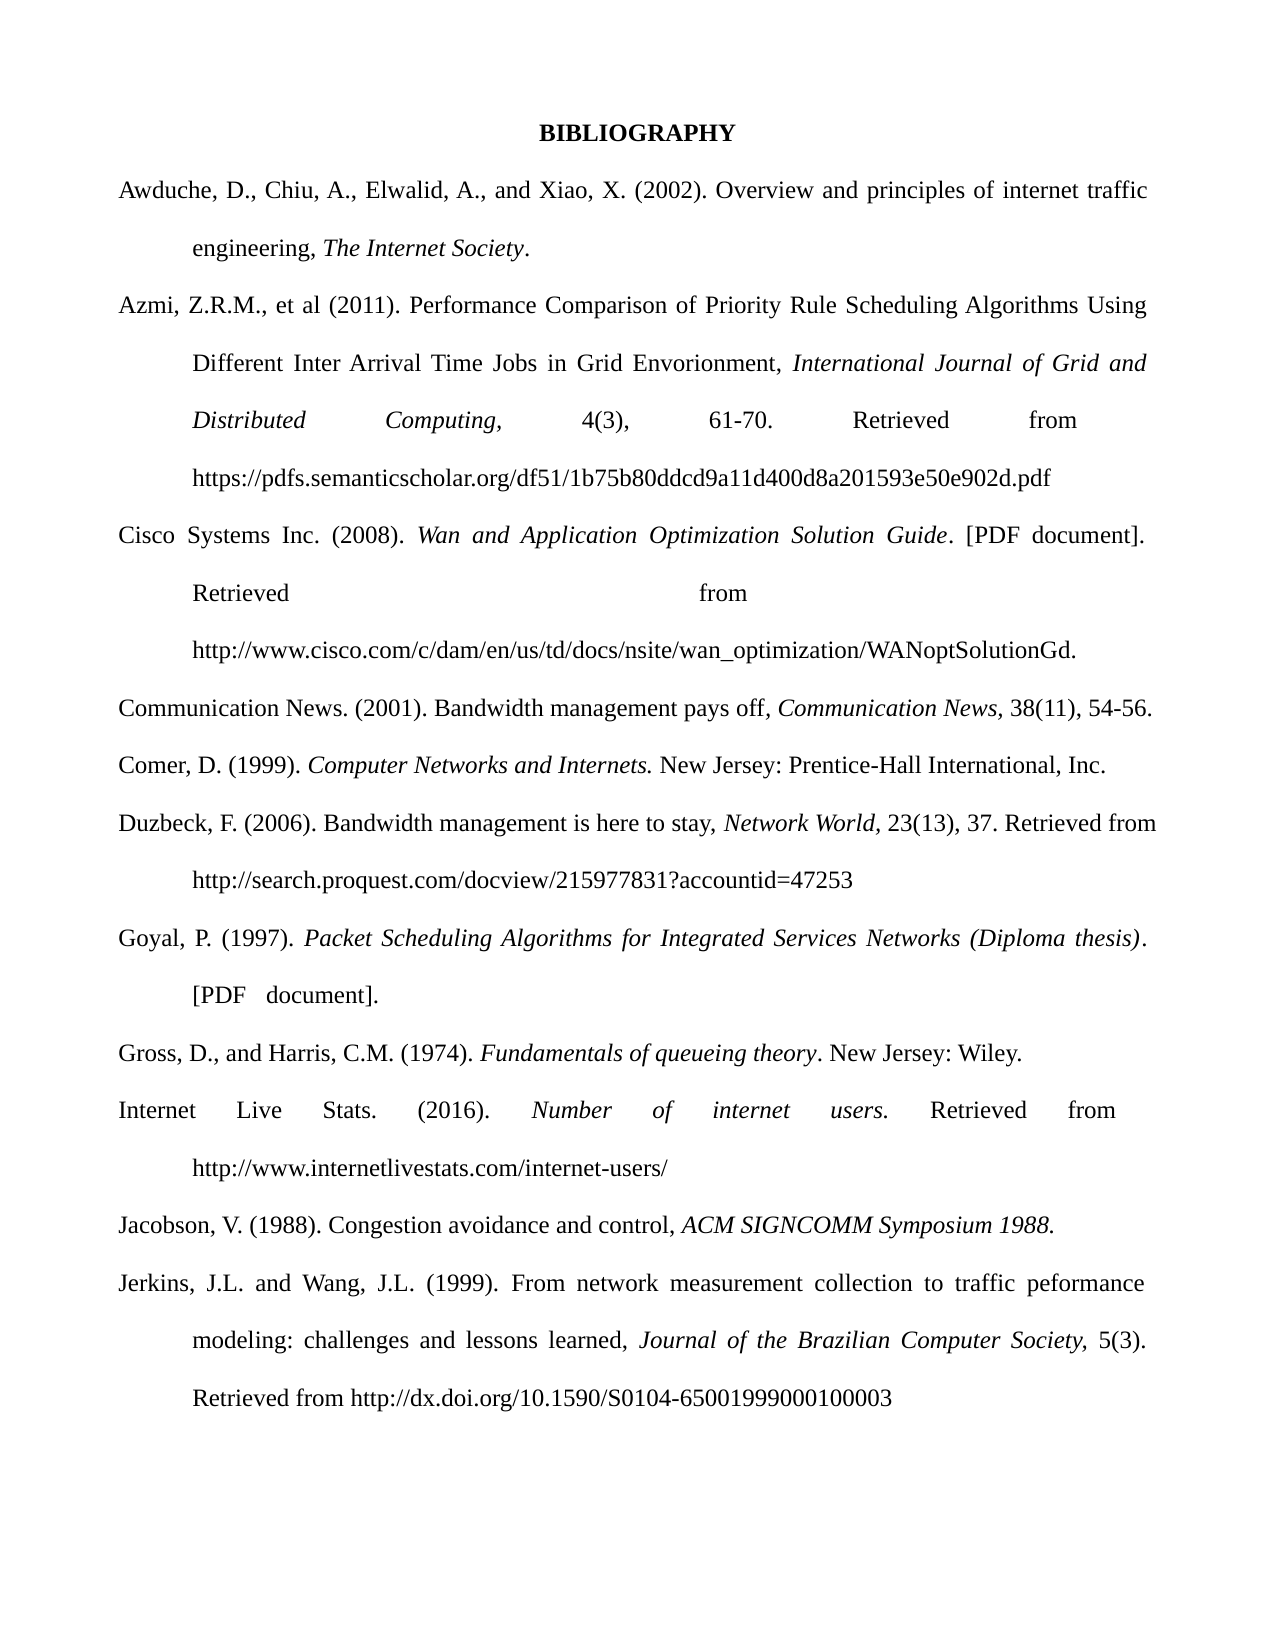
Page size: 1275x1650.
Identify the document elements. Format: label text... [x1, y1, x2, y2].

text Jerkins, J.L. and Wang, J.L. (1999). From network measurement collection to traffic peformance modeling: challenges and lessons learned, Journal of the Brazilian Computer Society, 5(3). Retrieved from http://dx.doi.org/10.1590/S0104-65001999000100003 [118, 1268, 1157, 1412]
text Comer, D. (1999). Computer Networks and Internets. New Jersey: Prentice-Hall International, Inc. [118, 751, 1157, 779]
text Jacobson, V. (1988). Congestion avoidance and control, ACM SIGNCOMM Symposium 1988. [118, 1211, 1157, 1239]
text Goyal, P. (1997). Packet Scheduling Algorithms for Integrated Services Networks (Diploma thesis). [PDF document]. [118, 923, 1157, 1009]
text BIBLIOGRAPHY [118, 118, 1157, 147]
text Azmi, Z.R.M., et al (2011). Performance Comparison of Priority Rule Scheduling Algorithms Using Different Inter Arrival Time Jobs in Grid Envorionment, International Journal of Grid and Distributed Computing, 4(3), 61-70. Retrieved from https://pdfs.semanticscholar.org/df51/1b75b80ddcd9a11d400d8a201593e50e902d.pdf [118, 291, 1157, 492]
text Communication News. (2001). Bandwidth management pays off, Communication News, 38(11), 54-56. [118, 693, 1157, 722]
text Duzbeck, F. (2006). Bandwidth management is here to stay, Network World, 23(13), 37. Retrieved from http://search.proquest.com/docview/215977831?accountid=47253 [118, 808, 1157, 894]
text Internet Live Stats. (2016). Number of internet users. Retrieved from http://www.internetlivestats.com/internet-users/ [118, 1096, 1157, 1182]
text Awduche, D., Chiu, A., Elwalid, A., and Xiao, X. (2002). Overview and principles of internet traffic engineering, The Internet Society. [118, 176, 1157, 262]
text Cisco Systems Inc. (2008). Wan and Application Optimization Solution Guide. [PDF document]. Retrieved from http://www.cisco.com/c/dam/en/us/td/docs/nsite/wan_optimization/WANoptSolutionGd. [118, 521, 1157, 664]
text Gross, D., and Harris, C.M. (1974). Fundamentals of queueing theory. New Jersey: Wiley. [118, 1038, 1157, 1067]
